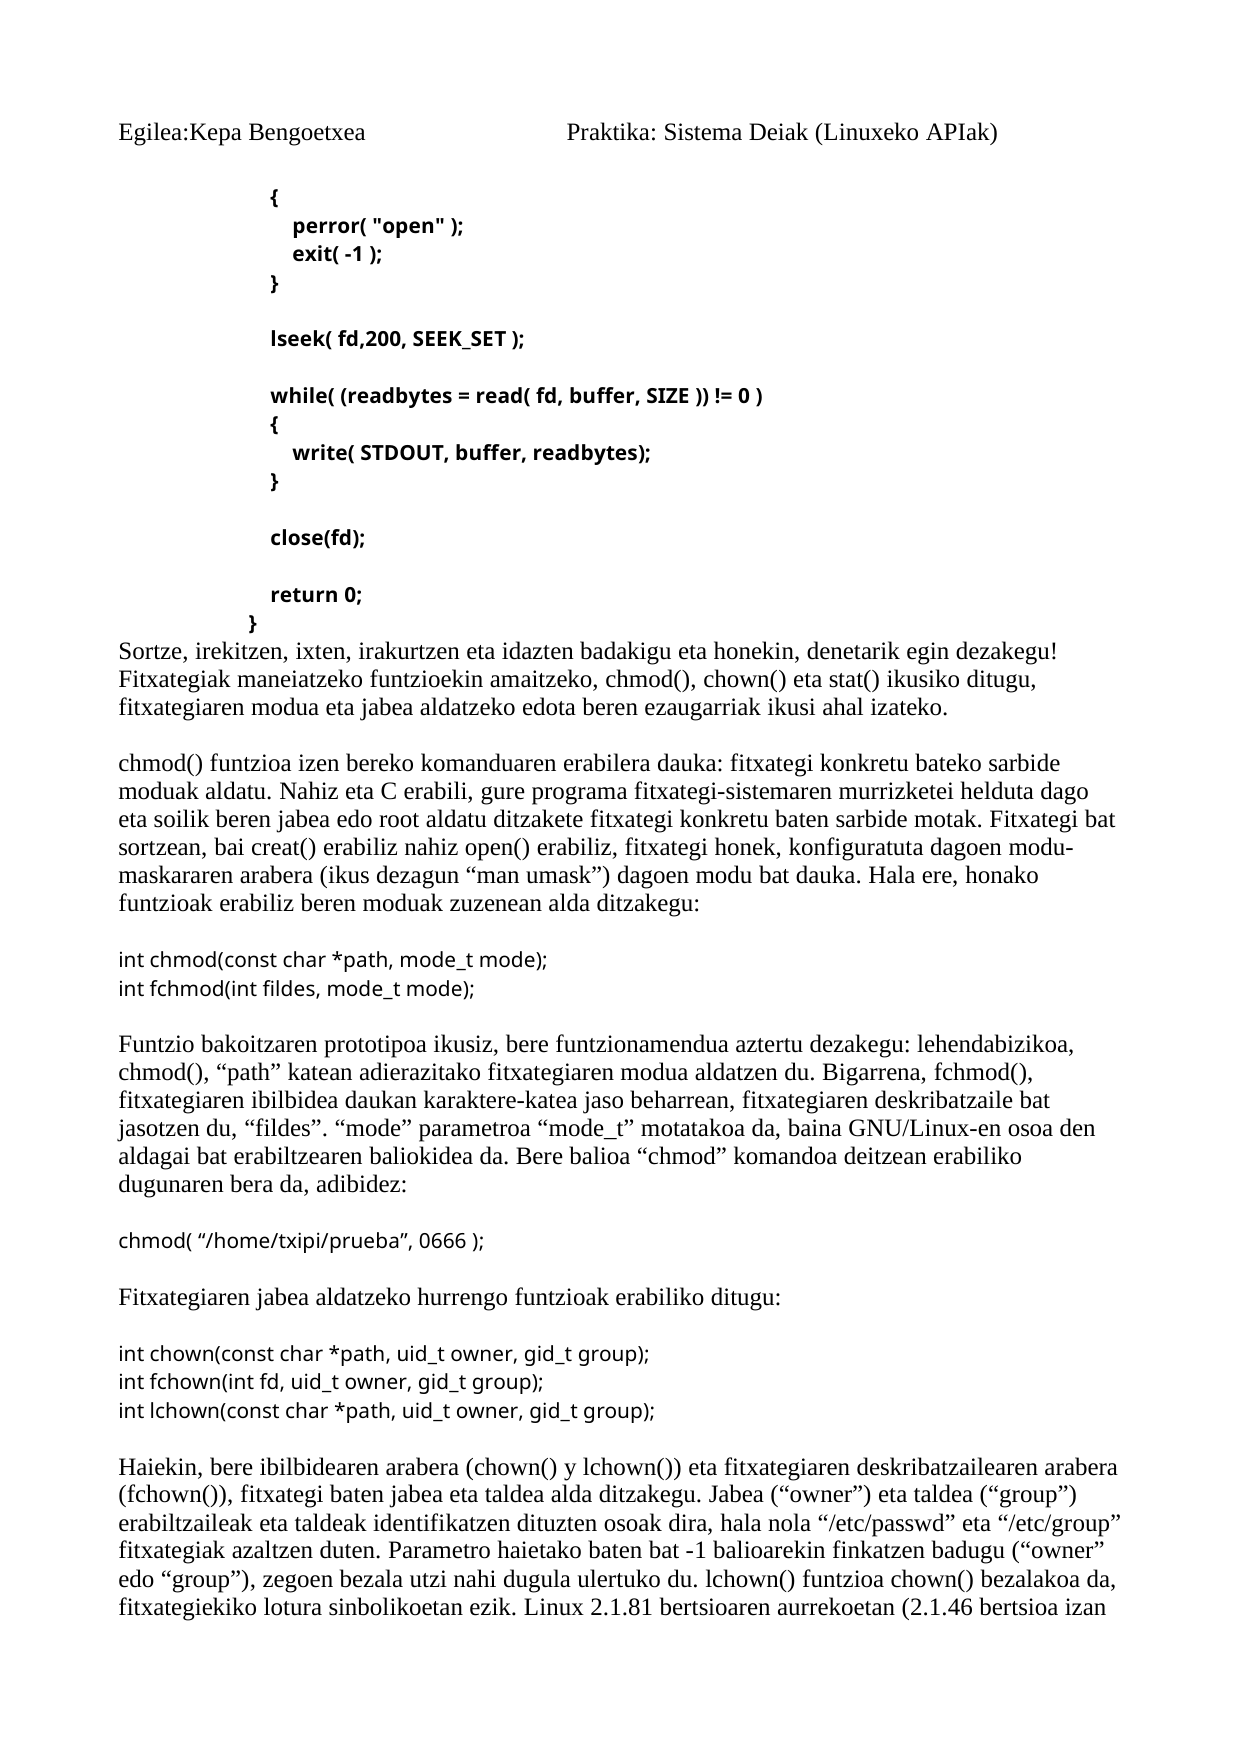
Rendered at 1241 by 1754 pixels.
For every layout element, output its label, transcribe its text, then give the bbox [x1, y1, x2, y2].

text int fchmod(int fildes, mode_t mode); [118, 973, 1122, 1002]
text int chown(const char *path, uid_t owner, gid_t group); [118, 1339, 1122, 1367]
text close(fd); [118, 523, 1122, 552]
text lseek( fd,200, SEEK_SET ); [118, 324, 1122, 353]
text Fitxategiaren jabea aldatzeko hurrengo funtzioak erabiliko ditugu: [118, 1283, 1122, 1311]
text } [118, 466, 1122, 495]
text Sortze, irekitzen, ixten, irakurtzen eta idazten badakigu eta honekin, denetarik egin dezakegu! Fitxategiak maneiatzeko funtzioekin amaitzeko, chmod(), chown() eta stat() ikusiko ditugu, fitxategiaren modua eta jabea aldatzeko edota beren ezaugarriak ikusi ahal izateko. [118, 637, 1122, 721]
text chmod( “/home/txipi/prueba”, 0666 ); [118, 1226, 1122, 1255]
text write( STDOUT, buffer, readbytes); [118, 438, 1122, 466]
text return 0; [118, 579, 1122, 608]
text Funtzio bakoitzaren prototipoa ikusiz, bere funtzionamendua aztertu dezakegu: lehendabizikoa, chmod(), “path” katean adierazitako fitxategiaren modua aldatzen du. Bigarrena, fchmod(), fitxategiaren ibilbidea daukan karaktere-katea jaso beharrean, fitxategiaren deskribatzaile bat jasotzen du, “fildes”. “mode” parametroa “mode_t” motatakoa da, baina GNU/Linux-en osoa den aldagai bat erabiltzearen baliokidea da. Bere balioa “chmod” komandoa deitzean erabiliko dugunaren bera da, adibidez: [118, 1030, 1122, 1198]
text int lchown(const char *path, uid_t owner, gid_t group); [118, 1396, 1122, 1424]
text int chmod(const char *path, mode_t mode); [118, 945, 1122, 973]
text exit( -1 ); [118, 239, 1122, 268]
text Haiekin, bere ibilbidearen arabera (chown() y lchown()) eta fitxategiaren deskribatzailearen arabera (fchown()), fitxategi baten jabea eta taldea alda ditzakegu. Jabea (“owner”) eta taldea (“group”) erabiltzaileak eta taldeak identifikatzen dituzten osoak dira, hala nola “/etc/passwd” eta “/etc/group” fitxategiak azaltzen duten. Parametro haietako baten bat -1 balioarekin finkatzen badugu (“owner” edo “group”), zegoen bezala utzi nahi dugula ulertuko du. lchown() funtzioa chown() bezalakoa da, fitxategiekiko lotura sinbolikoetan ezik. Linux 2.1.81 bertsioaren aurrekoetan (2.1.46 bertsioa izan [118, 1452, 1122, 1621]
text int fchown(int fd, uid_t owner, gid_t group); [118, 1367, 1122, 1396]
text { [118, 182, 1122, 211]
text while( (readbytes = read( fd, buffer, SIZE )) != 0 ) [118, 381, 1122, 409]
text } [118, 268, 1122, 296]
text perror( "open" ); [118, 211, 1122, 239]
text chmod() funtzioa izen bereko komanduaren erabilera dauka: fitxategi konkretu bateko sarbide moduak aldatu. Nahiz eta C erabili, gure programa fitxategi-sistemaren murrizketei helduta dago eta soilik beren jabea edo root aldatu ditzakete fitxategi konkretu baten sarbide motak. Fitxategi bat sortzean, bai creat() erabiliz nahiz open() erabiliz, fitxategi honek, konfiguratuta dagoen modu-maskararen arabera (ikus dezagun “man umask”) dagoen modu bat dauka. Hala ere, honako funtzioak erabiliz beren moduak zuzenean alda ditzakegu: [118, 749, 1122, 917]
text } [118, 608, 1122, 637]
text { [118, 409, 1122, 438]
